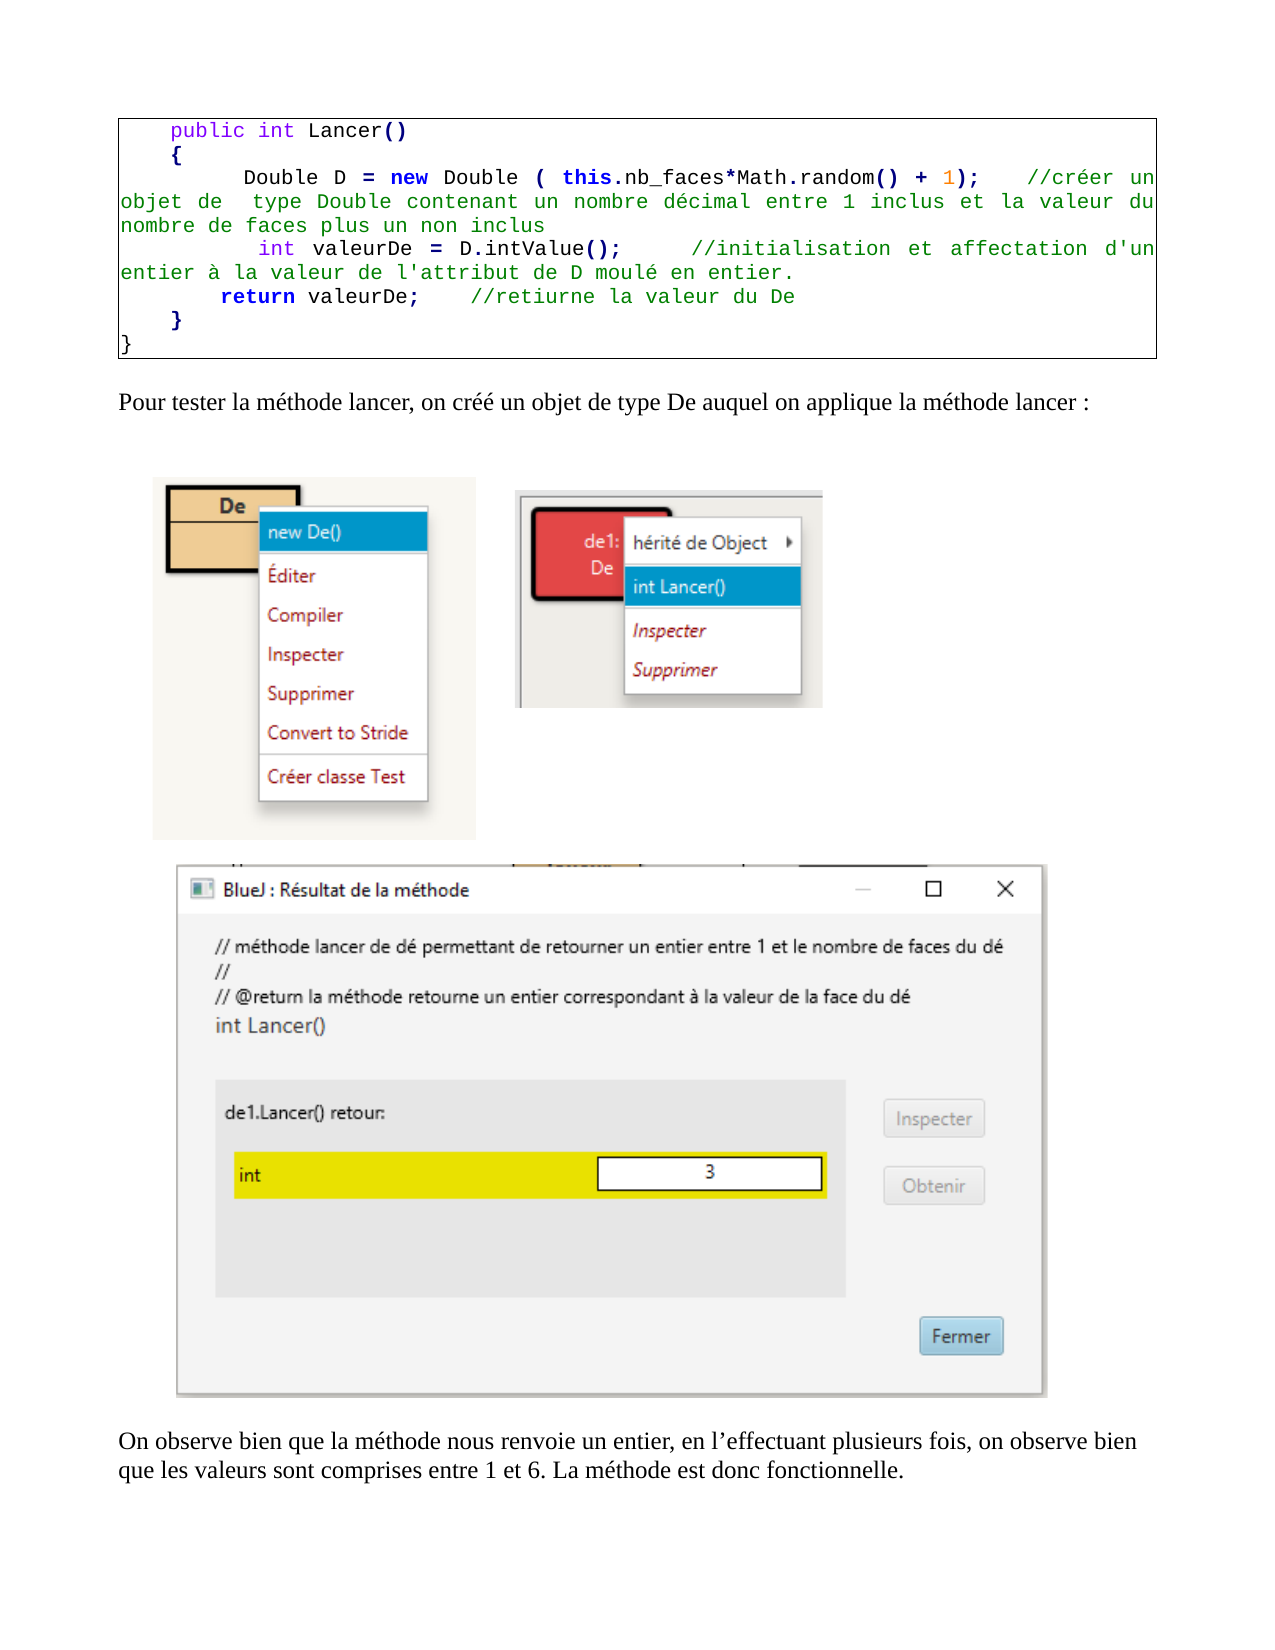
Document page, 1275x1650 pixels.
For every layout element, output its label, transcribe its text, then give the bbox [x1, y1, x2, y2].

text { [119, 142, 1156, 165]
picture [152, 477, 476, 840]
picture [514, 490, 823, 708]
text Pour tester la méthode lancer, on créé un objet de type De auquel on applique la méthode lancer : [118, 387, 1157, 416]
text Double D = new Double ( this.nb_faces*Math.random() + 1); //créer un objet de type Double contenant un nombre décimal entre 1 inclus et la valeur du nombre de faces plus un non inclus [119, 165, 1156, 236]
text } [119, 331, 1156, 358]
text return valeurDe; //retiurne la valeur du De [119, 284, 1156, 307]
text public int Lancer() [119, 119, 1156, 142]
picture [176, 864, 1048, 1398]
text On observe bien que la méthode nous renvoie un entier, en l’effectuant plusieurs fois, on observe bien que les valeurs sont comprises entre 1 et 6. La méthode est donc fonctionnelle. [118, 1426, 1157, 1483]
text } [119, 307, 1156, 331]
text int valeurDe = D.intValue(); //initialisation et affectation d'un entier à la valeur de l'attribut de D moulé en entier. [119, 236, 1156, 284]
